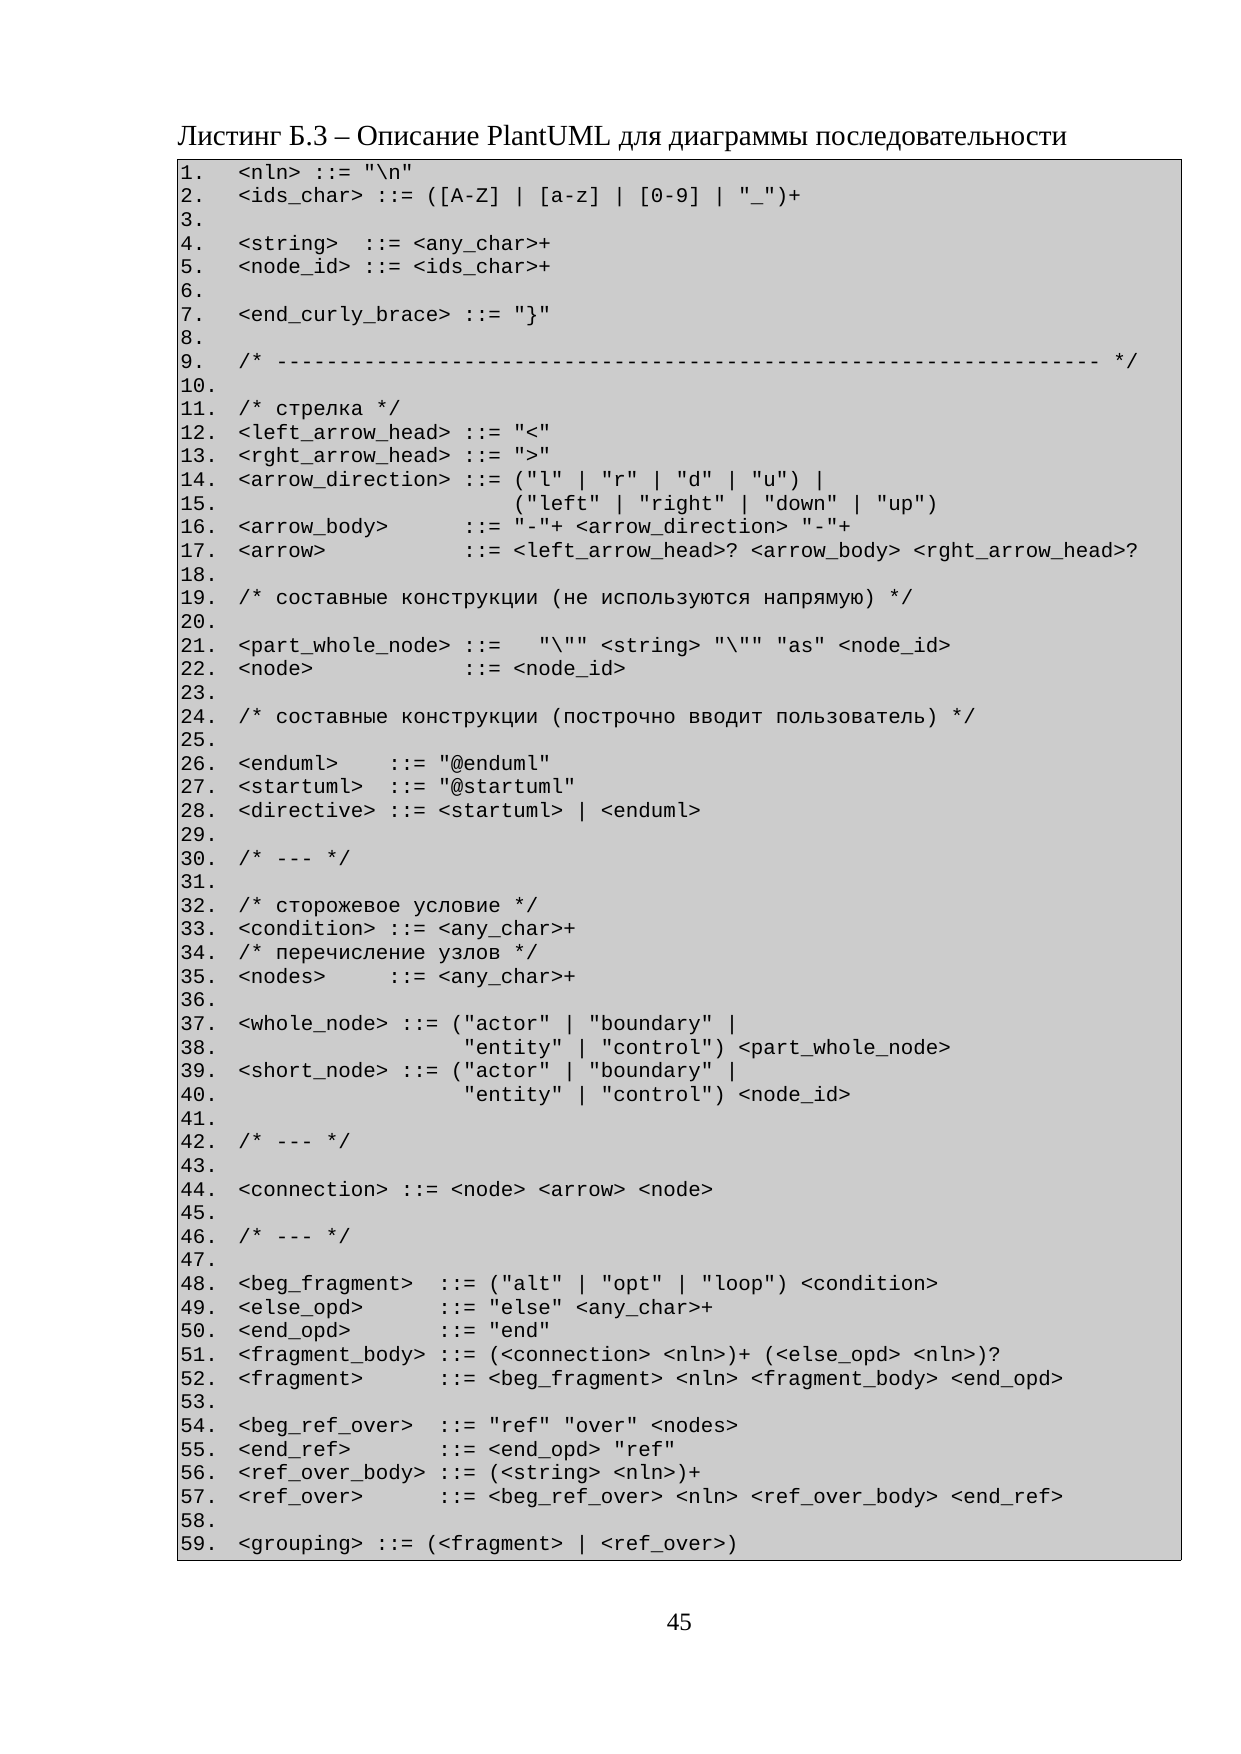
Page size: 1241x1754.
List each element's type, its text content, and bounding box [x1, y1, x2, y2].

list ("left" | "right" | "down" | "up") [178, 490, 1181, 513]
list <short_node> ::= ("actor" | "boundary" | [178, 1057, 1181, 1081]
list <ids_char> ::= ([A-Z] | [a-z] | [0-9] | "_")+ [178, 182, 1181, 206]
list <arrow_body> ::= "-"+ <arrow_direction> "-"+ [178, 513, 1181, 537]
list <ref_over_body> ::= (<string> <nln>)+ [178, 1459, 1181, 1483]
list <arrow_direction> ::= ("l" | "r" | "d" | "u") | [178, 466, 1181, 490]
list <startuml> ::= "@startuml" [178, 773, 1181, 797]
list <beg_ref_over> ::= "ref" "over" <nodes> [178, 1412, 1181, 1436]
list <part_whole_node> ::= "\"" <string> "\"" "as" <node_id> [178, 632, 1181, 655]
list <beg_fragment> ::= ("alt" | "opt" | "loop") <condition> [178, 1270, 1181, 1294]
list <connection> ::= <node> <arrow> <node> [178, 1176, 1181, 1199]
list <arrow> ::= <left_arrow_head>? <arrow_body> <rght_arrow_head>? [178, 537, 1181, 561]
list "entity" | "control") <part_whole_node> [178, 1034, 1181, 1057]
list <fragment> ::= <beg_fragment> <nln> <fragment_body> <end_opd> [178, 1365, 1181, 1388]
list /* составные конструкции (построчно вводит пользователь) */ [178, 703, 1181, 726]
list <end_curly_brace> ::= "}" [178, 301, 1181, 324]
list <node_id> ::= <ids_char>+ [178, 253, 1181, 277]
list <node> ::= <node_id> [178, 655, 1181, 679]
list <fragment_body> ::= (<connection> <nln>)+ (<else_opd> <nln>)? [178, 1341, 1181, 1365]
list <whole_node> ::= ("actor" | "boundary" | [178, 1010, 1181, 1034]
list <rght_arrow_head> ::= ">" [178, 442, 1181, 466]
list <enduml> ::= "@enduml" [178, 750, 1181, 773]
list /* сторожевое условие */ [178, 892, 1181, 915]
list "entity" | "control") <node_id> [178, 1081, 1181, 1104]
list <condition> ::= <any_char>+ [178, 915, 1181, 939]
list <string> ::= <any_char>+ [178, 230, 1181, 253]
list <else_opd> ::= "else" <any_char>+ [178, 1294, 1181, 1317]
list /* --- */ [178, 1223, 1181, 1246]
list /* --- */ [178, 1128, 1181, 1152]
list /* ------------------------------------------------------------------ */ [178, 348, 1181, 372]
list <nln> ::= "\n" [178, 160, 1181, 182]
list <left_arrow_head> ::= "<" [178, 419, 1181, 442]
list /* --- */ [178, 844, 1181, 868]
list /* составные конструкции (не используются напрямую) */ [178, 584, 1181, 608]
list <end_opd> ::= "end" [178, 1317, 1181, 1341]
list <grouping> ::= (<fragment> | <ref_over>) [178, 1530, 1181, 1560]
list /* перечисление узлов */ [178, 939, 1181, 963]
list <end_ref> ::= <end_opd> "ref" [178, 1436, 1181, 1459]
list <ref_over> ::= <beg_ref_over> <nln> <ref_over_body> <end_ref> [178, 1483, 1181, 1507]
list <directive> ::= <startuml> | <enduml> [178, 797, 1181, 821]
list <nodes> ::= <any_char>+ [178, 963, 1181, 986]
text Листинг Б.3 – Описание PlantUML для диаграммы последовательности [177, 118, 1181, 152]
list /* стрелка */ [178, 395, 1181, 419]
